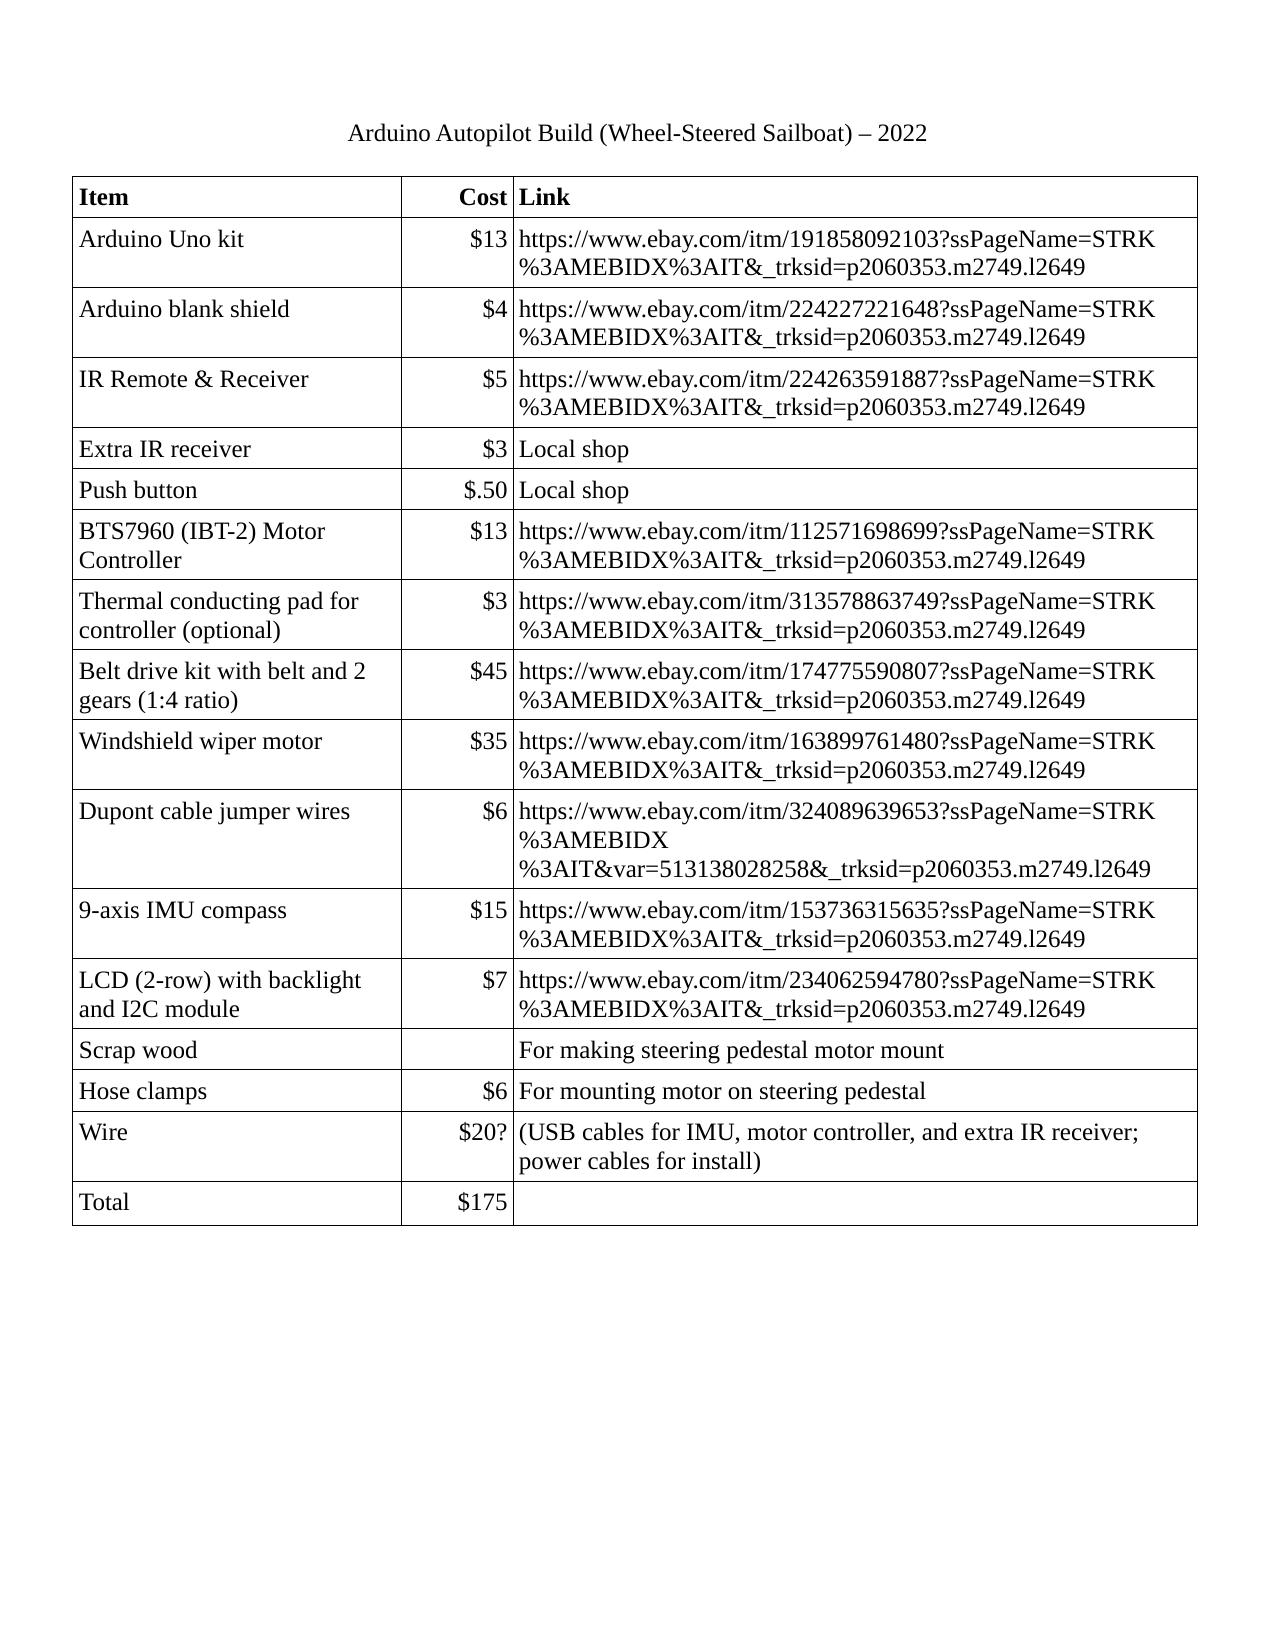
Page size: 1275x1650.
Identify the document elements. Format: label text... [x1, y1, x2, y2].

table_cell Dupont cable jumper wires [73, 790, 401, 888]
table_cell $7 [402, 959, 513, 1028]
table_cell For making steering pedestal motor mount [514, 1029, 1197, 1069]
table_cell $20? [402, 1112, 513, 1181]
table_cell Thermal conducting pad for controller (optional) [73, 580, 401, 649]
table_cell $3 [402, 428, 513, 468]
table_cell https://www.ebay.com/itm/112571698699?ssPageName=STRK%3AMEBIDX%3AIT&_trksid=p2060353.m2749.l2649 [514, 510, 1197, 579]
table_cell For mounting motor on steering pedestal [514, 1070, 1197, 1111]
table_header Cost [402, 177, 513, 217]
table_cell https://www.ebay.com/itm/313578863749?ssPageName=STRK%3AMEBIDX%3AIT&_trksid=p2060353.m2749.l2649 [514, 580, 1197, 649]
table_cell Extra IR receiver [73, 428, 401, 468]
table_cell $.50 [402, 469, 513, 509]
table_cell https://www.ebay.com/itm/191858092103?ssPageName=STRK%3AMEBIDX%3AIT&_trksid=p2060353.m2749.l2649 [514, 218, 1197, 287]
table_cell Belt drive kit with belt and 2 gears (1:4 ratio) [73, 650, 401, 719]
table_cell Windshield wiper motor [73, 720, 401, 789]
table_cell https://www.ebay.com/itm/224227221648?ssPageName=STRK%3AMEBIDX%3AIT&_trksid=p2060353.m2749.l2649 [514, 288, 1197, 357]
table_cell $13 [402, 218, 513, 287]
table_cell $5 [402, 358, 513, 427]
table_cell $13 [402, 510, 513, 579]
table_cell [402, 1029, 513, 1069]
table_cell LCD (2-row) with backlight and I2C module [73, 959, 401, 1028]
table_cell IR Remote & Receiver [73, 358, 401, 427]
table_cell https://www.ebay.com/itm/153736315635?ssPageName=STRK%3AMEBIDX%3AIT&_trksid=p2060353.m2749.l2649 [514, 889, 1197, 958]
table_cell $45 [402, 650, 513, 719]
table_cell Total [73, 1182, 401, 1225]
table_cell (USB cables for IMU, motor controller, and extra IR receiver; power cables for install) [514, 1112, 1197, 1181]
text Arduino Autopilot Build (Wheel-Steered Sailboat) – 2022 [118, 118, 1157, 147]
table_cell $6 [402, 1070, 513, 1111]
table_cell Push button [73, 469, 401, 509]
table_cell https://www.ebay.com/itm/163899761480?ssPageName=STRK%3AMEBIDX%3AIT&_trksid=p2060353.m2749.l2649 [514, 720, 1197, 789]
table_cell https://www.ebay.com/itm/224263591887?ssPageName=STRK%3AMEBIDX%3AIT&_trksid=p2060353.m2749.l2649 [514, 358, 1197, 427]
table_cell $6 [402, 790, 513, 888]
table_cell https://www.ebay.com/itm/174775590807?ssPageName=STRK%3AMEBIDX%3AIT&_trksid=p2060353.m2749.l2649 [514, 650, 1197, 719]
table_cell [514, 1182, 1197, 1225]
table_cell Arduino blank shield [73, 288, 401, 357]
table_cell $3 [402, 580, 513, 649]
table_cell https://www.ebay.com/itm/324089639653?ssPageName=STRK%3AMEBIDX%3AIT&var=513138028258&_trksid=p2060353.m2749.l2649 [514, 790, 1197, 888]
table_cell Arduino Uno kit [73, 218, 401, 287]
table_cell https://www.ebay.com/itm/234062594780?ssPageName=STRK%3AMEBIDX%3AIT&_trksid=p2060353.m2749.l2649 [514, 959, 1197, 1028]
table_cell Local shop [514, 428, 1197, 468]
table_cell Local shop [514, 469, 1197, 509]
table_cell $175 [402, 1182, 513, 1225]
table_cell 9-axis IMU compass [73, 889, 401, 958]
table_header Item [73, 177, 401, 217]
table_cell $15 [402, 889, 513, 958]
table_cell $4 [402, 288, 513, 357]
table_header Link [514, 177, 1197, 217]
table_cell Hose clamps [73, 1070, 401, 1111]
table_cell $35 [402, 720, 513, 789]
table_cell BTS7960 (IBT-2) Motor Controller [73, 510, 401, 579]
table_cell Scrap wood [73, 1029, 401, 1069]
table_cell Wire [73, 1112, 401, 1181]
